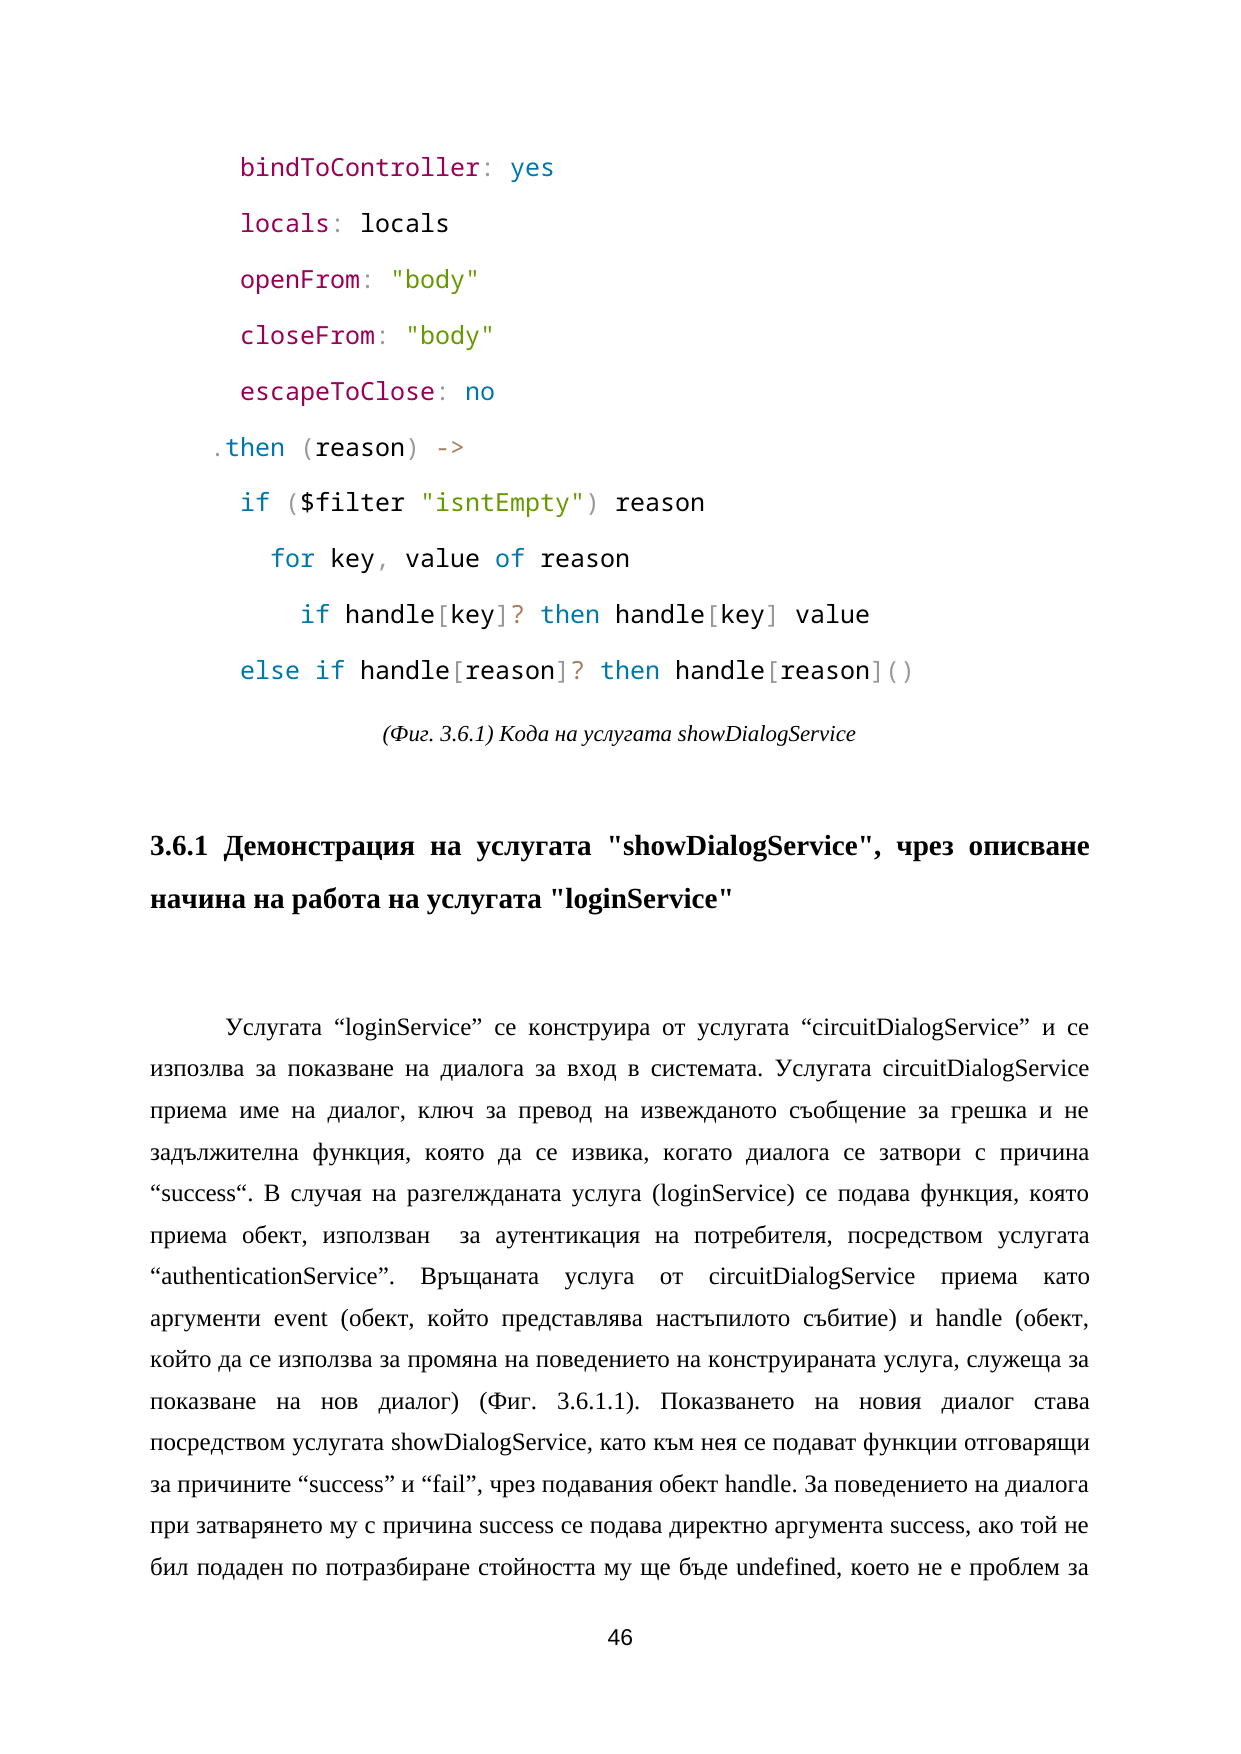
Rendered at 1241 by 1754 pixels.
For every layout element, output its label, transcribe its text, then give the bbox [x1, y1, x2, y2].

text 3.6.1 Демонстрация на услугата "showDialogService", чрез описване начина на работа на услугата "loginService" [150, 829, 1091, 914]
text bindToController: yes locals: locals openFrom: "body" closeFrom: "body" escapeToClose: no .then (reason) -> if ($filter "isntEmpty") reason for key, value of reason if handle[key]? then handle[key] value else if handle[reason]? then handle[reason]() [150, 150, 1091, 687]
text Услугата “loginService” се конструира от услугата “circuitDialogService” и се изпозлва за показване на диалога за вход в системата. Услугата circuitDialogService приема име на диалог, ключ за превод на извежданото съобщение за грешка и не задължителна функция, която да се извика, когато диалога се затвори с причина “success“. В случая на разгелжданата услуга (loginService) се подава функция, която приема обект, използван за аутентикация на потребителя, посредством услугата “authenticationService”. Връщаната услуга от circuitDialogService приема като аргументи event (обект, който представлява настъпилото събитие) и handle (обект, който да се използва за промяна на поведението на конструираната услуга, служеща за показване на нов диалог) (Фиг. 3.6.1.1). Показването на новия диалог става посредством услугата showDialogService, като към нея се подават функции отговарящи за причините “success” и “fail”, чрез подавания обект handle. За поведението на диалога при затварянето му с причина success се подава директно аргумента success, ако той не бил подаден по потразбиране стойността му ще бъде undefined, което не е проблем за [150, 1013, 1091, 1581]
text (Фиг. 3.6.1) Кода на услугата showDialogService [150, 721, 1091, 746]
